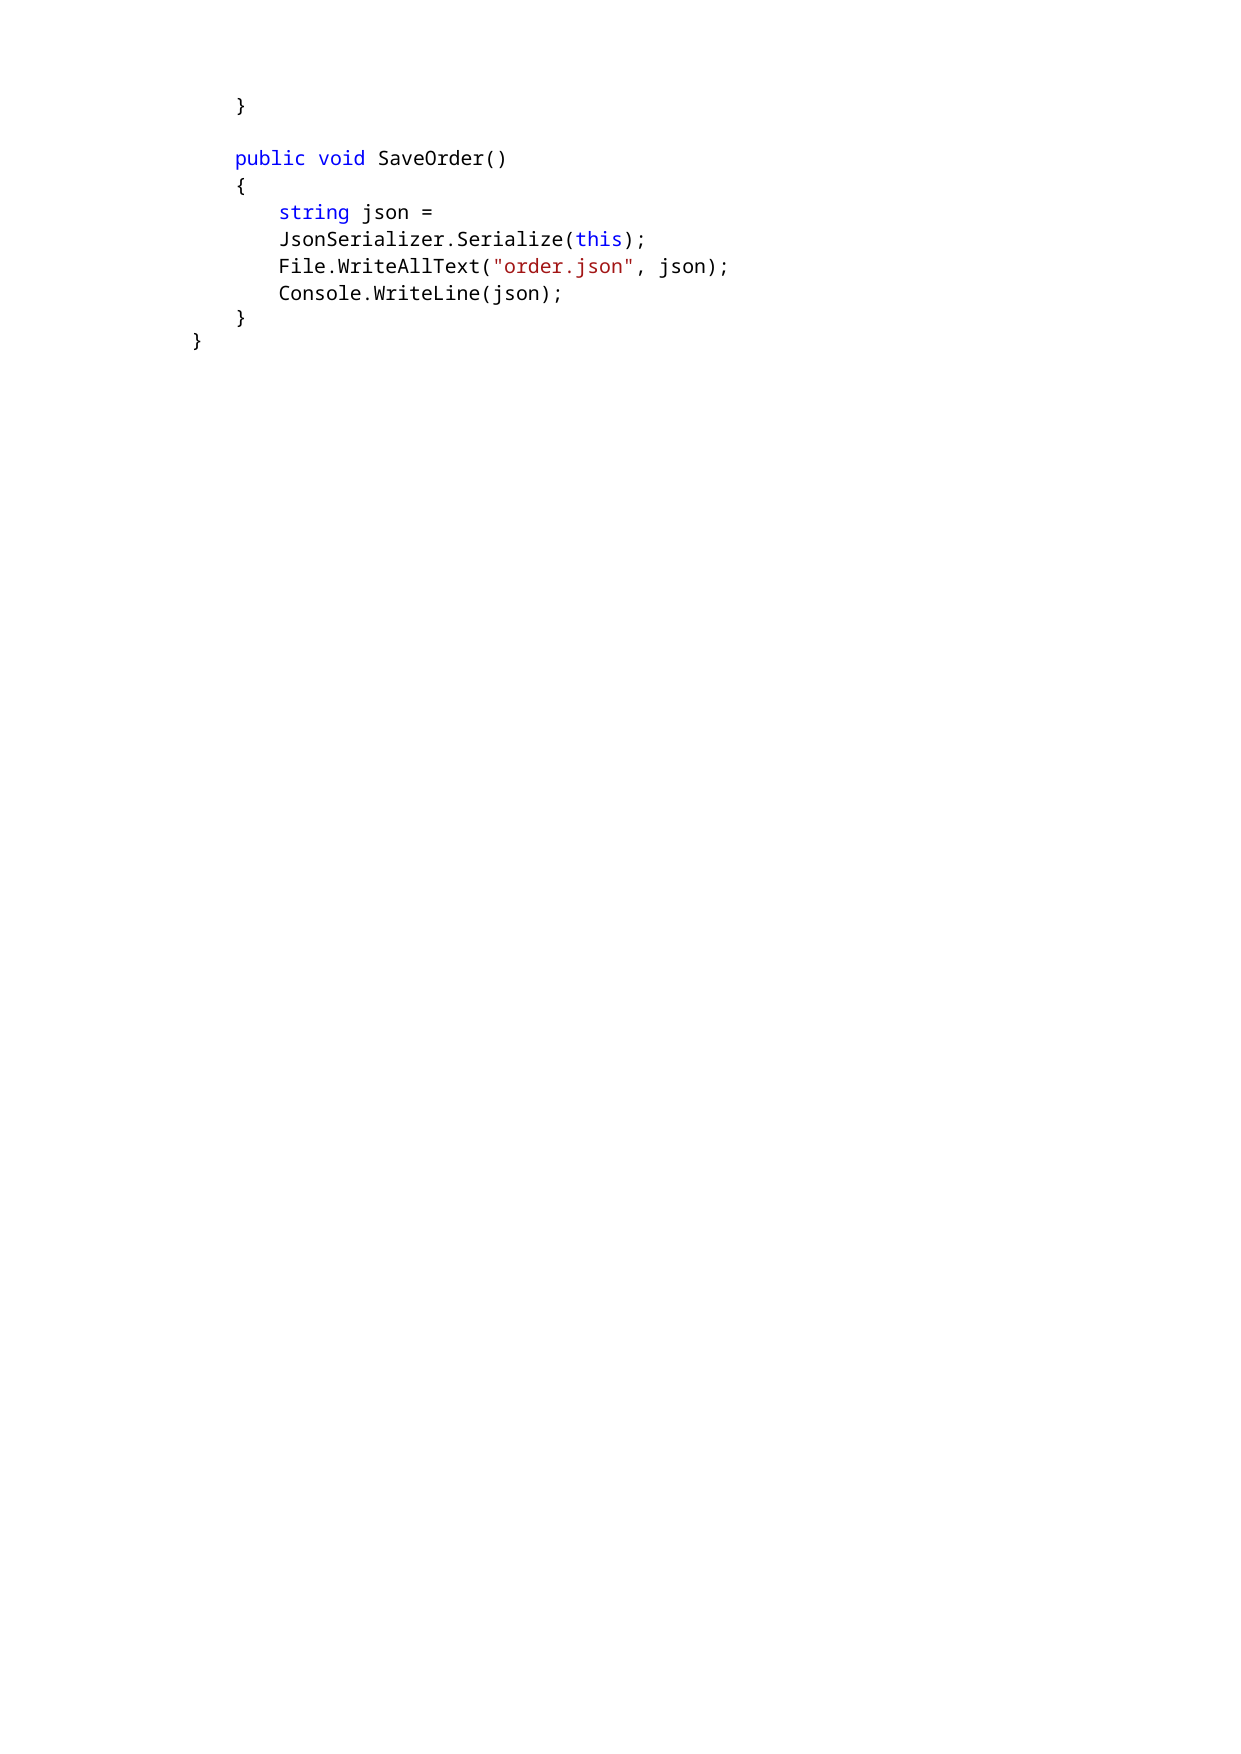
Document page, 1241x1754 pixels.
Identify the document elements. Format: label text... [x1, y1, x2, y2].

text { [235, 171, 1192, 198]
text } [235, 92, 1192, 119]
text } [235, 306, 1192, 329]
text public void SaveOrder() [235, 144, 1192, 171]
text string json = JsonSerializer.Serialize(this); File.WriteAllText("order.json", json); Console.WriteLine(json); [278, 198, 769, 306]
text } [191, 329, 1192, 353]
